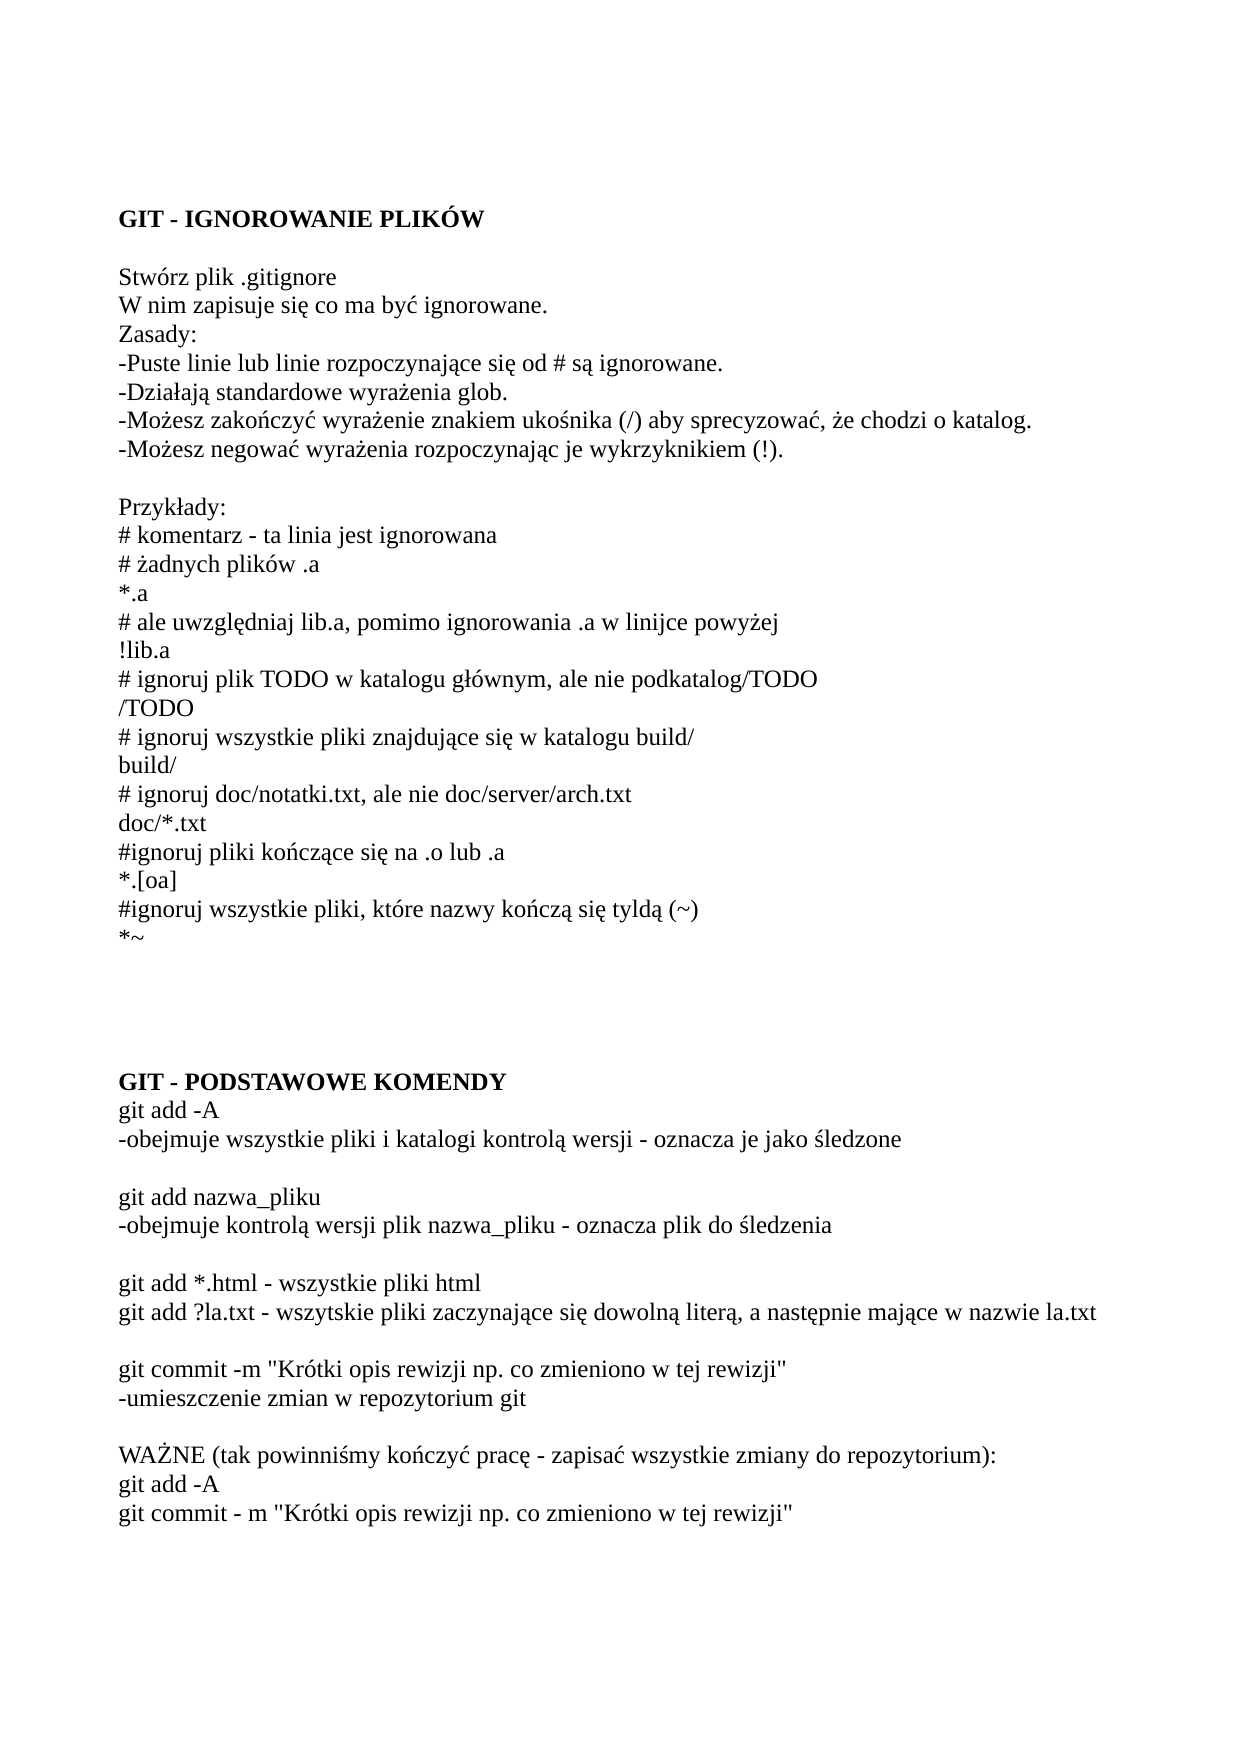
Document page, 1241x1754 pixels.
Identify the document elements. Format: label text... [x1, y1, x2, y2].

text git add nazwa_pliku [118, 1182, 1122, 1211]
text doc/*.txt [118, 808, 1122, 837]
text -Puste linie lub linie rozpoczynające się od # są ignorowane. [118, 348, 1122, 377]
text -obejmuje wszystkie pliki i katalogi kontrolą wersji - oznacza je jako śledzone [118, 1124, 1122, 1153]
text # ignoruj doc/notatki.txt, ale nie doc/server/arch.txt [118, 779, 1122, 808]
text # ignoruj plik TODO w katalogu głównym, ale nie podkatalog/TODO [118, 664, 1122, 693]
text # komentarz - ta linia jest ignorowana [118, 521, 1122, 549]
text -Możesz negować wyrażenia rozpoczynając je wykrzyknikiem (!). [118, 434, 1122, 463]
text -Działają standardowe wyrażenia glob. [118, 377, 1122, 406]
text # żadnych plików .a [118, 549, 1122, 578]
text -umieszczenie zmian w repozytorium git [118, 1383, 1122, 1412]
text build/ [118, 751, 1122, 779]
text *.[oa] [118, 866, 1122, 894]
text # ale uwzględniaj lib.a, pomimo ignorowania .a w linijce powyżej [118, 607, 1122, 636]
text *.a [118, 578, 1122, 607]
text git add *.html - wszystkie pliki html [118, 1268, 1122, 1297]
text Zasady: [118, 319, 1122, 348]
text #ignoruj pliki kończące się na .o lub .a [118, 837, 1122, 866]
text # ignoruj wszystkie pliki znajdujące się w katalogu build/ [118, 722, 1122, 751]
text -Możesz zakończyć wyrażenie znakiem ukośnika (/) aby sprecyzować, że chodzi o katalog. [118, 406, 1122, 434]
text GIT - IGNOROWANIE PLIKÓW [118, 204, 1122, 233]
text git commit -m "Krótki opis rewizji np. co zmieniono w tej rewizji" [118, 1354, 1122, 1383]
text git add -A [118, 1096, 1122, 1124]
text Stwórz plik .gitignore [118, 262, 1122, 291]
text WAŻNE (tak powinniśmy kończyć pracę - zapisać wszystkie zmiany do repozytorium): [118, 1441, 1122, 1469]
text *~ [118, 923, 1122, 952]
text GIT - PODSTAWOWE KOMENDY [118, 1067, 1122, 1096]
text !lib.a [118, 636, 1122, 664]
text git add -A [118, 1469, 1122, 1498]
text -obejmuje kontrolą wersji plik nazwa_pliku - oznacza plik do śledzenia [118, 1211, 1122, 1239]
text W nim zapisuje się co ma być ignorowane. [118, 291, 1122, 319]
text Przykłady: [118, 492, 1122, 521]
text #ignoruj wszystkie pliki, które nazwy kończą się tyldą (~) [118, 894, 1122, 923]
text git add ?la.txt - wszytskie pliki zaczynające się dowolną literą, a następnie mające w nazwie la.txt [118, 1297, 1122, 1326]
text git commit - m "Krótki opis rewizji np. co zmieniono w tej rewizji" [118, 1498, 1122, 1527]
text /TODO [118, 693, 1122, 722]
